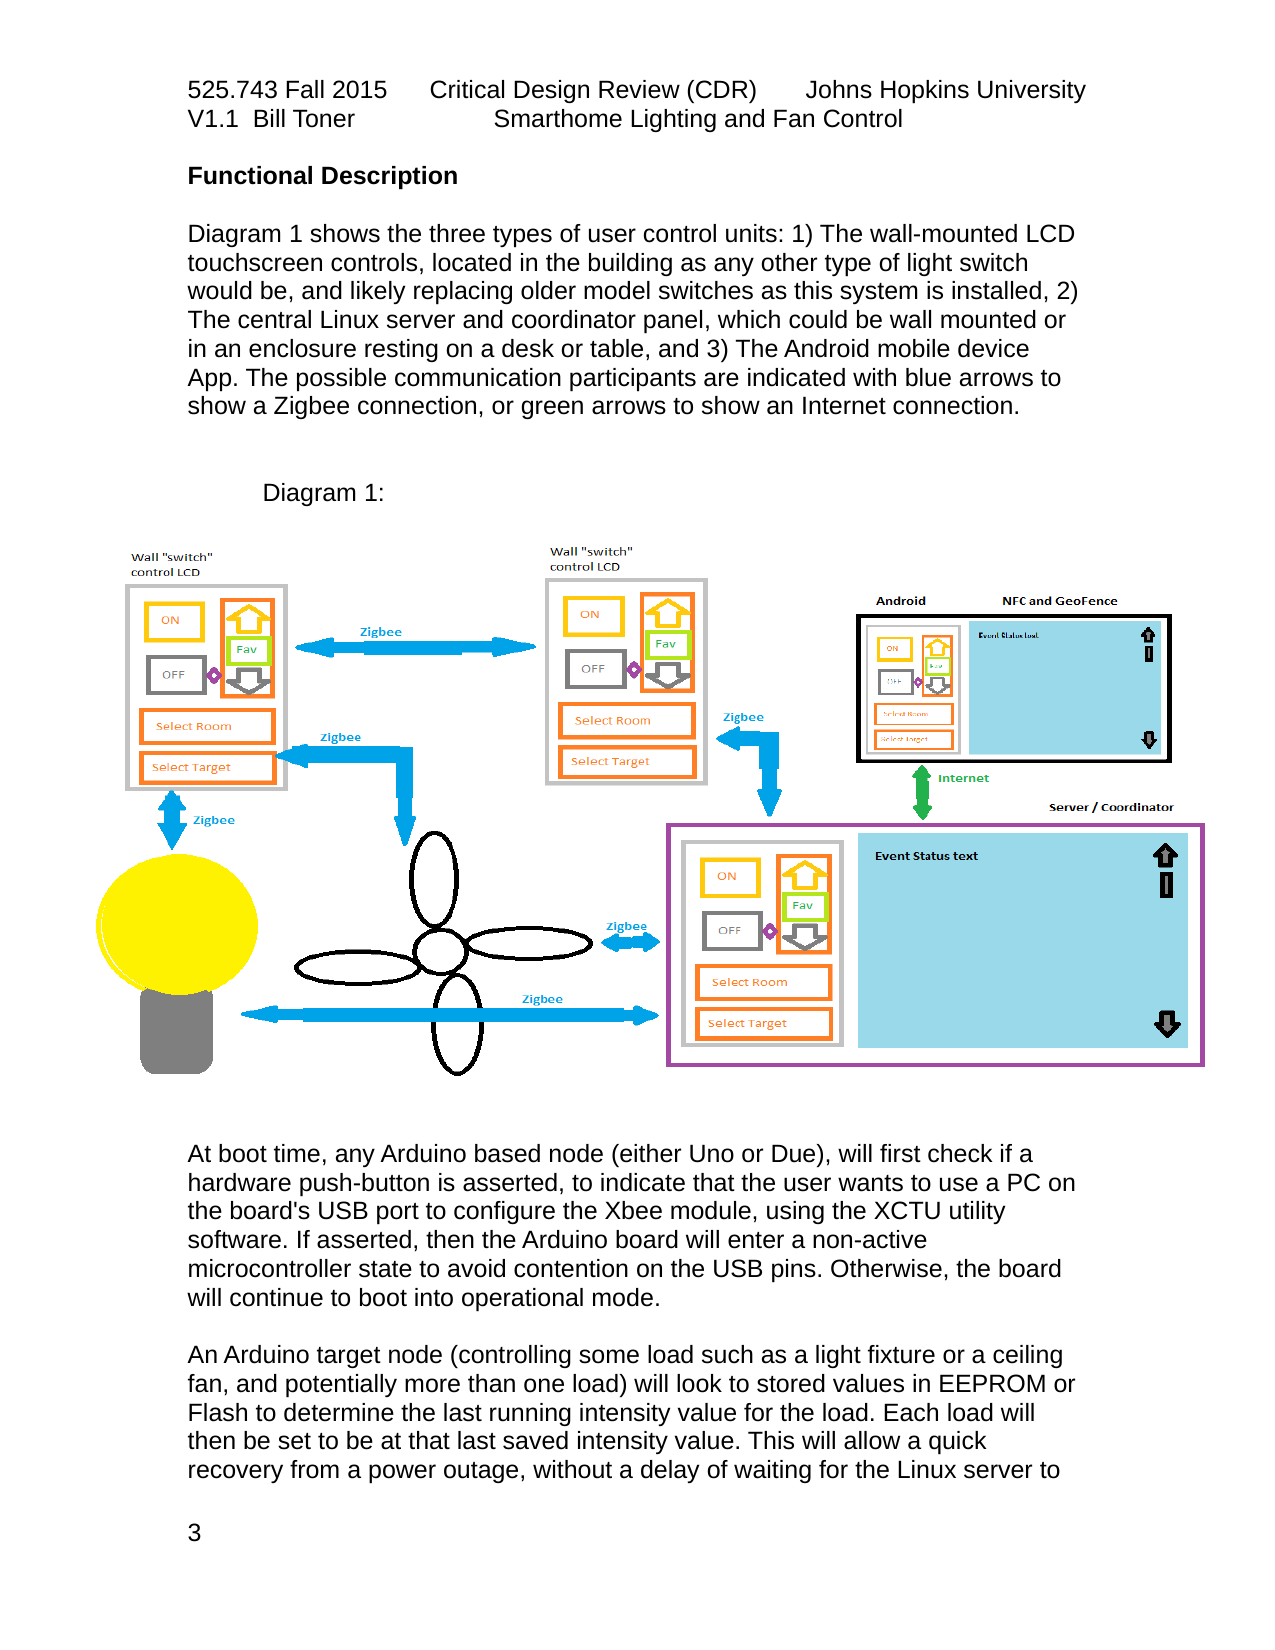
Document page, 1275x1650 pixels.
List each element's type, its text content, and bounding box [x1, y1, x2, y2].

picture [73, 540, 1213, 1082]
text Diagram 1: [187, 477, 1087, 506]
text Diagram 1 shows the three types of user control units: 1) The wall-mounted LCD touchscreen controls, located in the building as any other type of light switch would be, and likely replacing older model switches as this system is installed, 2) The central Linux server and coordinator panel, which could be wall mounted or in an enclosure resting on a desk or table, and 3) The Android mobile device App. The possible communication participants are indicated with blue arrows to show a Zigbee connection, or green arrows to show an Internet connection. [187, 219, 1087, 420]
text At boot time, any Arduino based node (either Uno or Due), will first check if a hardware push-button is asserted, to indicate that the user wants to use a PC on the board's USB port to configure the Xbee module, using the XCTU utility software. If asserted, then the Arduino board will enter a non-active microcontroller state to avoid contention on the USB pins. Otherwise, the board will continue to boot into operational mode. [187, 1139, 1087, 1311]
text Functional Description [187, 161, 1087, 190]
text An Arduino target node (controlling some load such as a light fixture or a ceiling fan, and potentially more than one load) will look to stored values in EEPROM or Flash to determine the last running intensity value for the load. Each load will then be set to be at that last saved intensity value. This will allow a quick recovery from a power outage, without a delay of waiting for the Linux server to [187, 1340, 1087, 1484]
